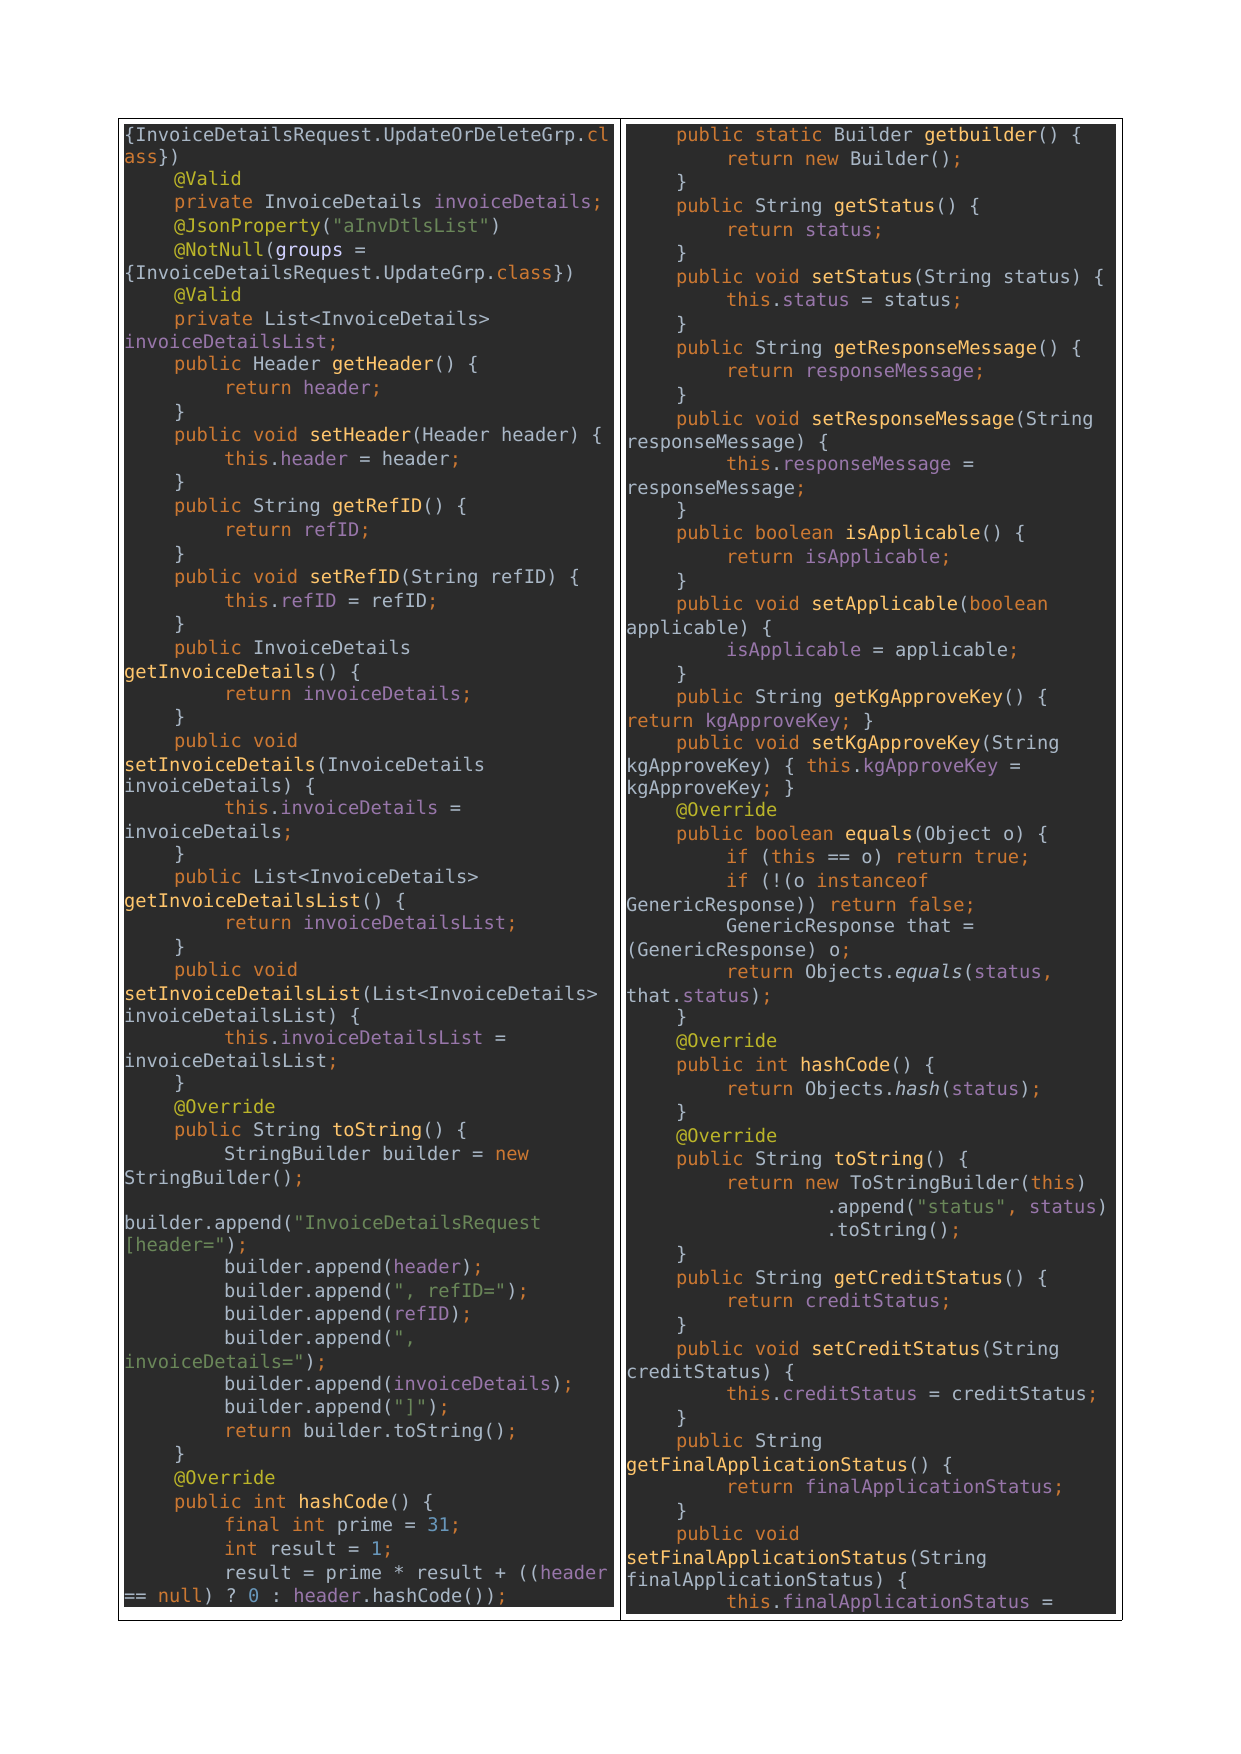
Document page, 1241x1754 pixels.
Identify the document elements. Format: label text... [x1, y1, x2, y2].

table_cell {InvoiceDetailsRequest.UpdateOrDeleteGrp.class}) @Valid private InvoiceDetails invoiceDetails; @JsonProperty("aInvDtlsList") @NotNull(groups = {InvoiceDetailsRequest.UpdateGrp.class}) @Valid private List<InvoiceDetails> invoiceDetailsList; public Header getHeader() { return header; } public void setHeader(Header header) { this.header = header; } public String getRefID() { return refID; } public void setRefID(String refID) { this.refID = refID; } public InvoiceDetails getInvoiceDetails() { return invoiceDetails; } public void setInvoiceDetails(InvoiceDetails invoiceDetails) { this.invoiceDetails = invoiceDetails; } public List<InvoiceDetails> getInvoiceDetailsList() { return invoiceDetailsList; } public void setInvoiceDetailsList(List<InvoiceDetails> invoiceDetailsList) { this.invoiceDetailsList = invoiceDetailsList; } @Override public String toString() { StringBuilder builder = new StringBuilder(); builder.append("InvoiceDetailsRequest [header="); builder.append(header); builder.append(", refID="); builder.append(refID); builder.append(", invoiceDetails="); builder.append(invoiceDetails); builder.append("]"); return builder.toString(); } @Override public int hashCode() { final int prime = 31; int result = 1; result = prime * result + ((header == null) ? 0 : header.hashCode()); [119, 119, 620, 1620]
table_cell public static Builder getbuilder() { return new Builder(); } public String getStatus() { return status; } public void setStatus(String status) { this.status = status; } public String getResponseMessage() { return responseMessage; } public void setResponseMessage(String responseMessage) { this.responseMessage = responseMessage; } public boolean isApplicable() { return isApplicable; } public void setApplicable(boolean applicable) { isApplicable = applicable; } public String getKgApproveKey() { return kgApproveKey; } public void setKgApproveKey(String kgApproveKey) { this.kgApproveKey = kgApproveKey; } @Override public boolean equals(Object o) { if (this == o) return true; if (!(o instanceof GenericResponse)) return false; GenericResponse that = (GenericResponse) o; return Objects.equals(status, that.status); } @Override public int hashCode() { return Objects.hash(status); } @Override public String toString() { return new ToStringBuilder(this) .append("status", status) .toString(); } public String getCreditStatus() { return creditStatus; } public void setCreditStatus(String creditStatus) { this.creditStatus = creditStatus; } public String getFinalApplicationStatus() { return finalApplicationStatus; } public void setFinalApplicationStatus(String finalApplicationStatus) { this.finalApplicationStatus = [621, 119, 1122, 1620]
